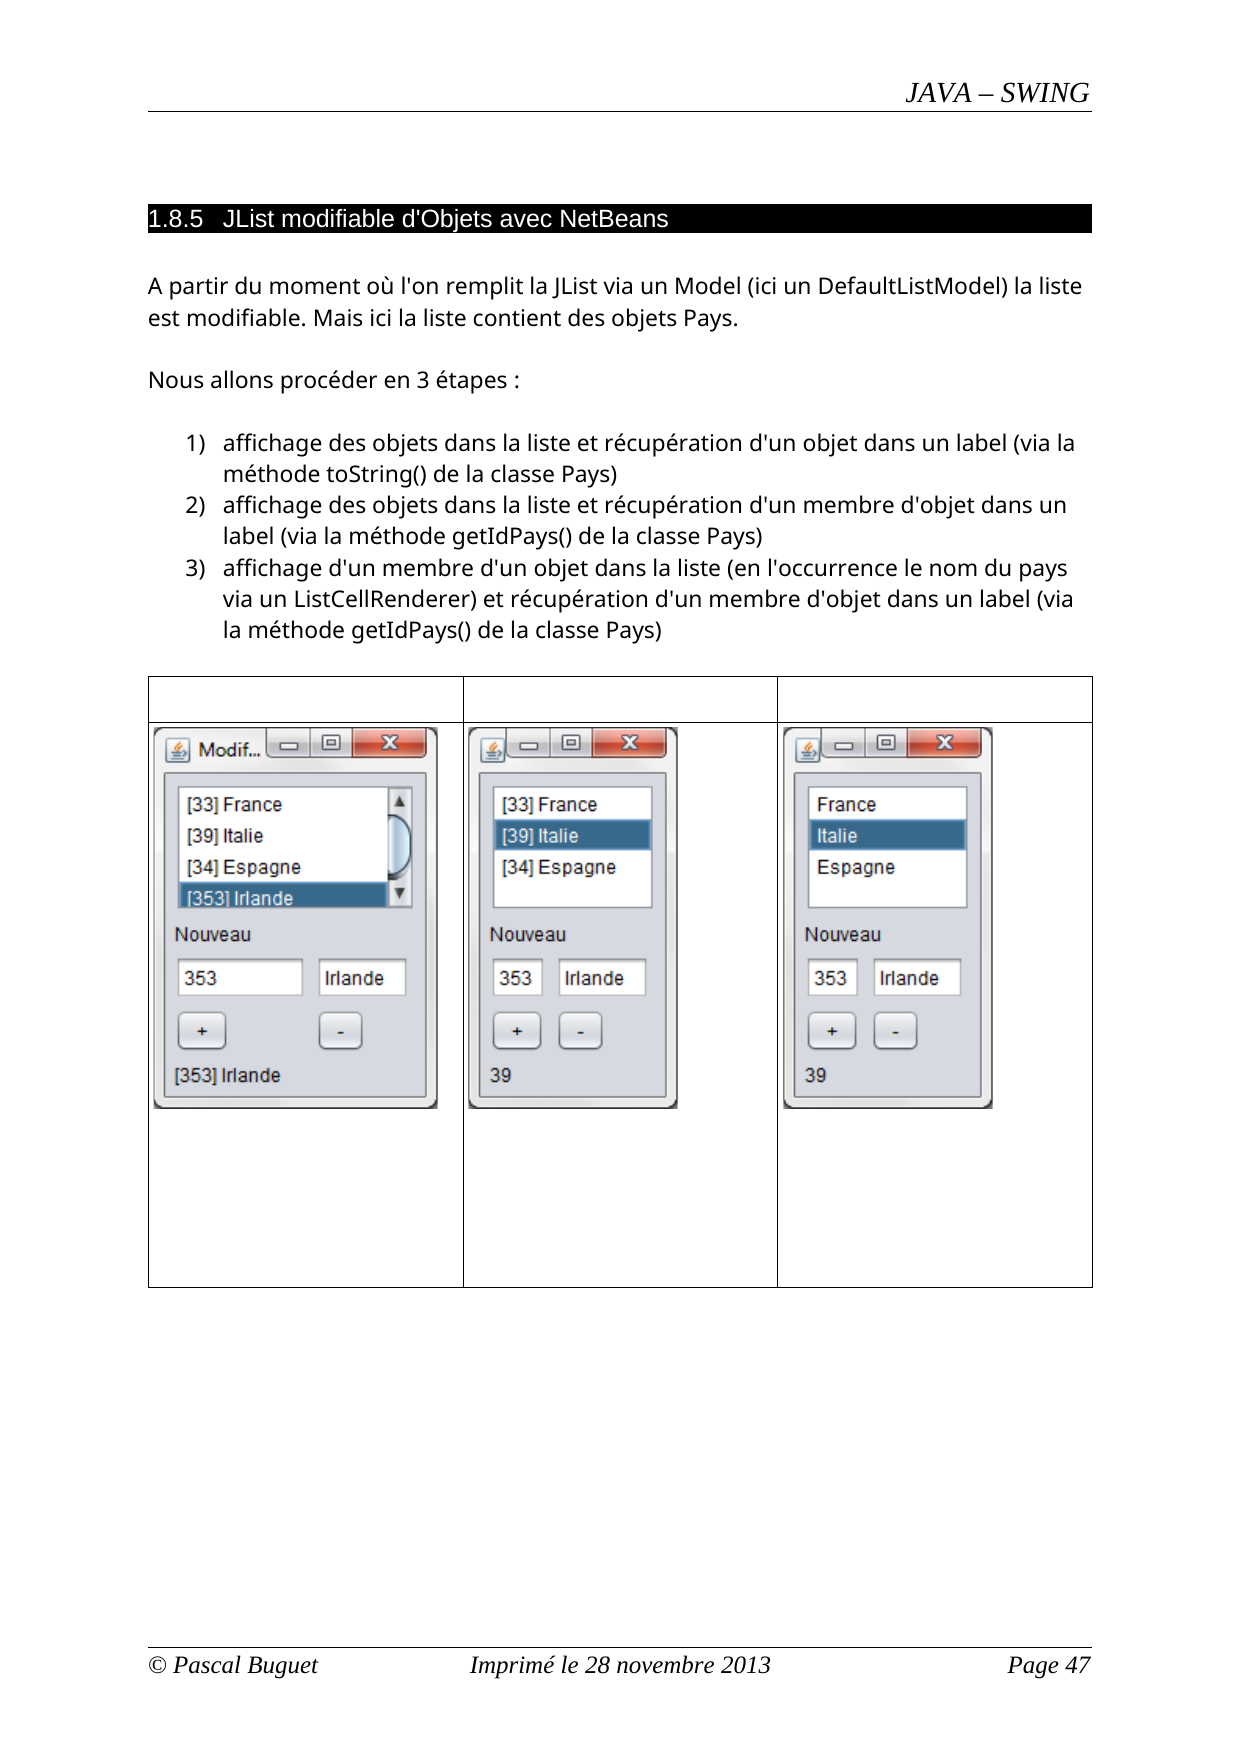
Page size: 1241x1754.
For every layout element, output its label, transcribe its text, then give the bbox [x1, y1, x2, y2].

list affichage d'un membre d'un objet dans la liste (en l'occurrence le nom du pays via un ListCellRenderer) et récupération d'un membre d'objet dans un label (via la méthode getIdPays() de la classe Pays) [185, 551, 1092, 645]
picture [783, 727, 993, 1109]
table_cell [149, 723, 463, 1287]
picture [153, 727, 438, 1109]
list affichage des objets dans la liste et récupération d'un objet dans un label (via la méthode toString() de la classe Pays) [185, 426, 1092, 489]
text Nous allons procéder en 3 étapes : [148, 364, 1092, 395]
picture [468, 727, 678, 1109]
list affichage des objets dans la liste et récupération d'un membre d'objet dans un label (via la méthode getIdPays() de la classe Pays) [185, 489, 1092, 551]
table_header [149, 677, 463, 722]
table_cell [778, 723, 1092, 1287]
table_header [778, 677, 1092, 722]
text A partir du moment où l'on remplit la JList via un Model (ici un DefaultListModel) la liste est modifiable. Mais ici la liste contient des objets Pays. [148, 270, 1092, 333]
table_header [464, 677, 777, 722]
subtitle JList modifiable d'Objets avec NetBeans [148, 204, 1092, 233]
table_cell [464, 723, 777, 1287]
